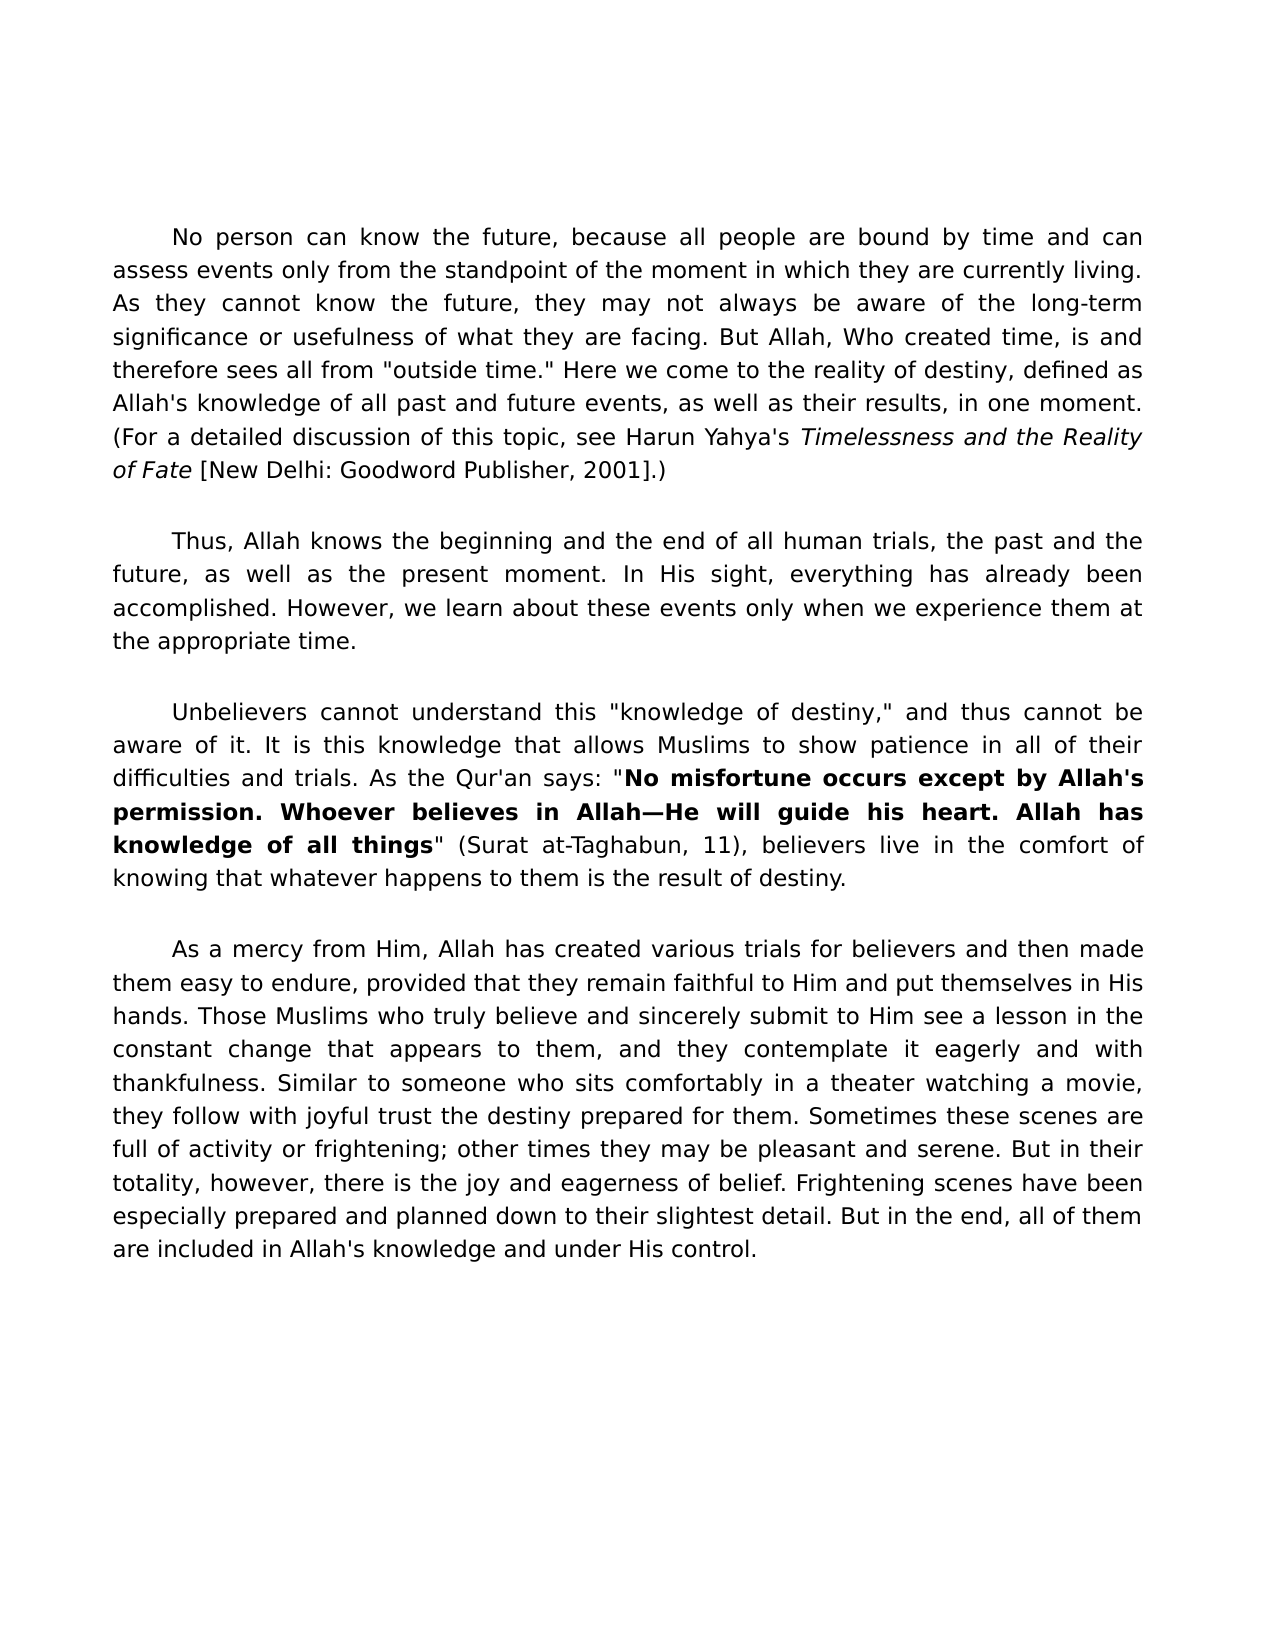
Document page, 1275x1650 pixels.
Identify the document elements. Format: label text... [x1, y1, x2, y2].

text No person can know the future, because all people are bound by time and can assess events only from the standpoint of the moment in which they are currently living. As they cannot know the future, they may not always be aware of the long-term significance or usefulness of what they are facing. But Allah, Who created time, is and therefore sees all from "outside time." Here we come to the reality of destiny, defined as Allah's knowledge of all past and future events, as well as their results, in one moment. (For a detailed discussion of this topic, see Harun Yahya's Timelessness and the Reality of Fate [New Delhi: Goodword Publisher, 2001].) [112, 218, 1145, 485]
text Unbelievers cannot understand this "knowledge of destiny," and thus cannot be aware of it. It is this knowledge that allows Muslims to show patience in all of their difficulties and trials. As the Qur'an says: "No misfortune occurs except by Allah's permission. Whoever believes in Allah—He will guide his heart. Allah has knowledge of all things" (Surat at-Taghabun, 11), believers live in the comfort of knowing that whatever happens to them is the result of destiny. [112, 693, 1145, 893]
text As a mercy from Him, Allah has created various trials for believers and then made them easy to endure, provided that they remain faithful to Him and put themselves in His hands. Those Muslims who truly believe and sincerely submit to Him see a lesson in the constant change that appears to them, and they contemplate it eagerly and with thankfulness. Similar to someone who sits comfortably in a theater watching a movie, they follow with joyful trust the destiny prepared for them. Sometimes these scenes are full of activity or frightening; other times they may be pleasant and serene. But in their totality, however, there is the joy and eagerness of belief. Frightening scenes have been especially prepared and planned down to their slightest detail. But in the end, all of them are included in Allah's knowledge and under His control. [112, 931, 1145, 1264]
text Thus, Allah knows the beginning and the end of all human trials, the past and the future, as well as the present moment. In His sight, everything has already been accomplished. However, we learn about these events only when we experience them at the appropriate time. [112, 523, 1145, 656]
